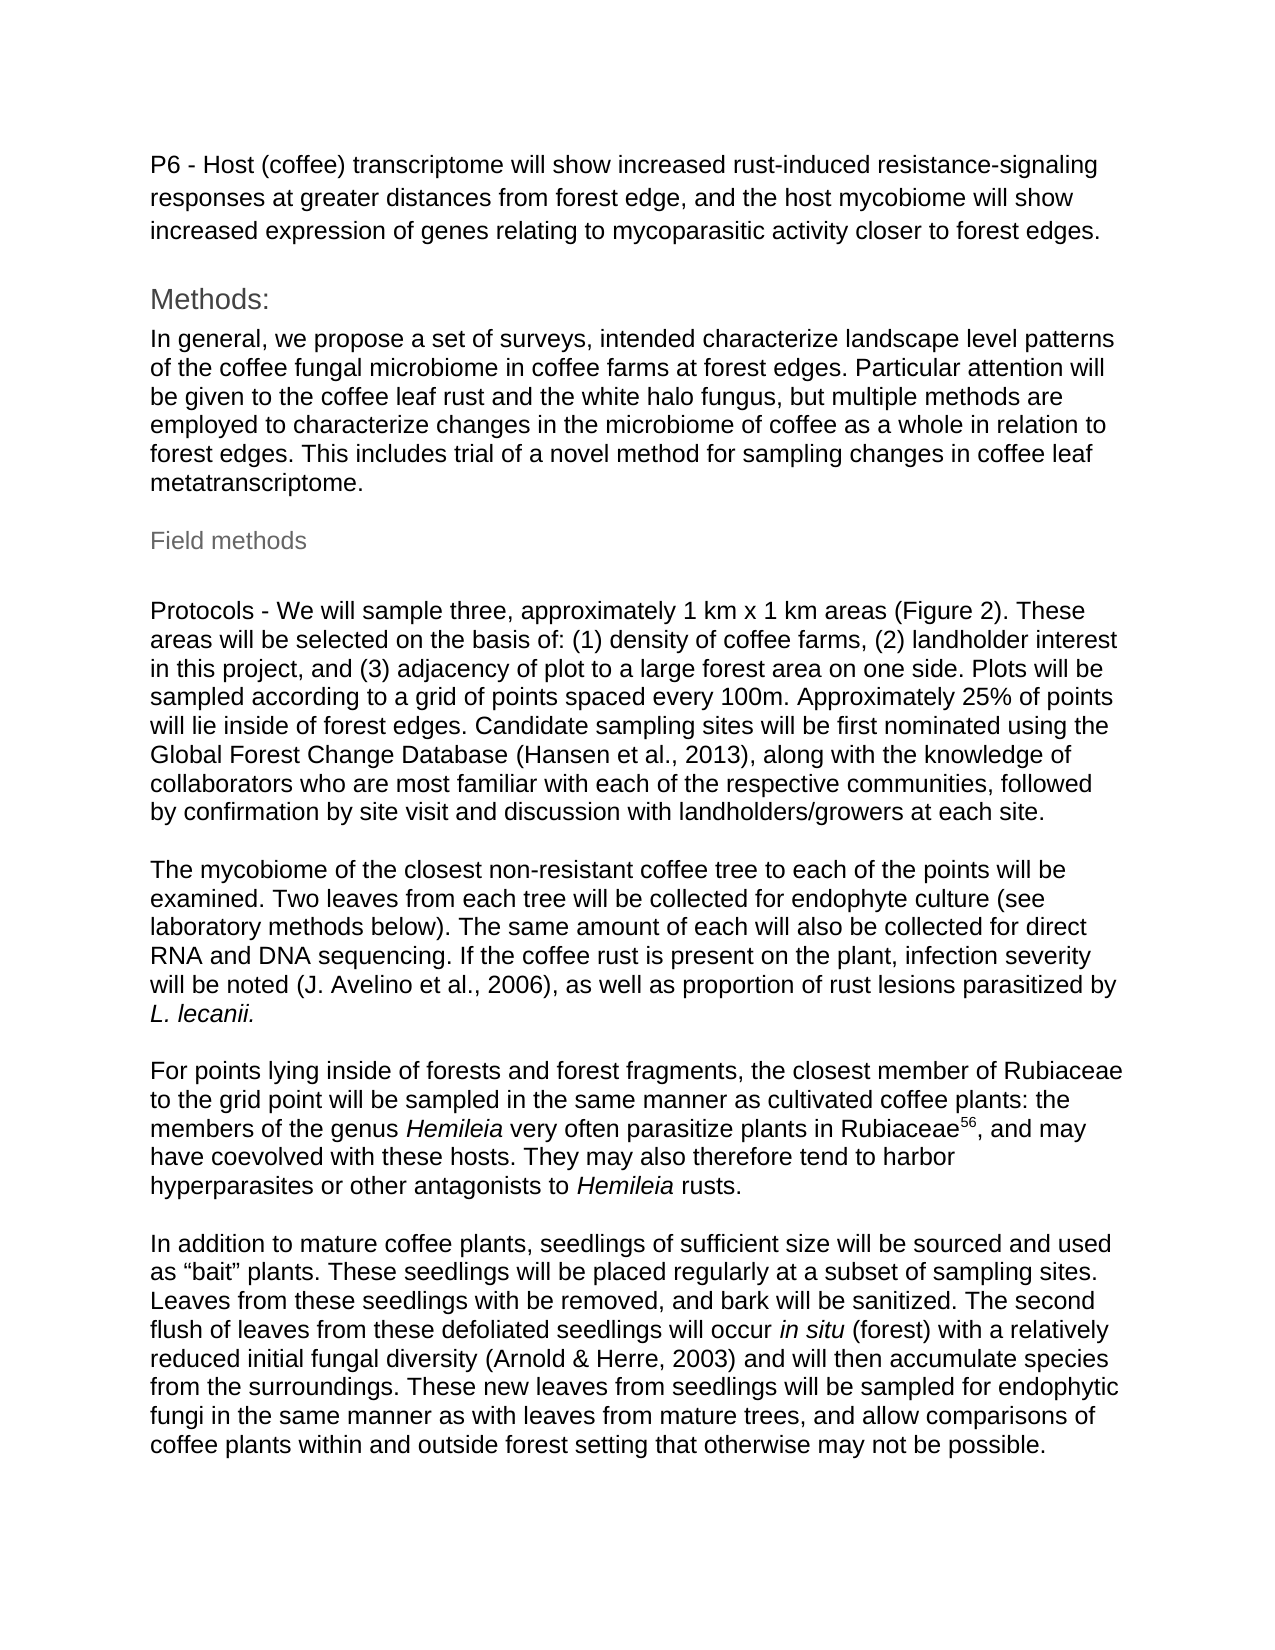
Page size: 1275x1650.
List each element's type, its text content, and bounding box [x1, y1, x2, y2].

text In general, we propose a set of surveys, intended characterize landscape level patterns of the coffee fungal microbiome in coffee farms at forest edges. Particular attention will be given to the coffee leaf rust and the white halo fungus, but multiple methods are employed to characterize changes in the microbiome of coffee as a whole in relation to forest edges. This includes trial of a novel method for sampling changes in coffee leaf metatranscriptome. [150, 324, 1125, 497]
text P6 - Host (coffee) transcriptome will show increased rust-induced resistance-signaling responses at greater distances from forest edge, and the host mycobiome will show increased expression of genes relating to mycoparasitic activity closer to forest edges. [150, 150, 1125, 245]
text Protocols - We will sample three, approximately 1 km x 1 km areas (Figure 2). These areas will be selected on the basis of: (1) density of coffee farms, (2) landholder interest in this project, and (3) adjacency of plot to a large forest area on one side. Plots will be sampled according to a grid of points spaced every 100m. Approximately 25% of points will lie inside of forest edges. Candidate sampling sites will be first nominated using the Global Forest Change Database (Hansen et al., 2013), along with the knowledge of collaborators who are most familiar with each of the respective communities, followed by confirmation by site visit and discussion with landholders/growers at each site. [150, 596, 1125, 826]
text For points lying inside of forests and forest fragments, the closest member of Rubiaceae to the grid point will be sampled in the same manner as cultivated coffee plants: the members of the genus Hemileia very often parasitize plants in Rubiaceae56, and may have coevolved with these hosts. They may also therefore tend to harbor hyperparasites or other antagonists to Hemileia rusts. [150, 1056, 1125, 1200]
text In addition to mature coffee plants, seedlings of sufficient size will be sourced and used as “bait” plants. These seedlings will be placed regularly at a subset of sampling sites. Leaves from these seedlings with be removed, and bark will be sanitized. The second flush of leaves from these defoliated seedlings will occur in situ (forest) with a relatively reduced initial fungal diversity (Arnold & Herre, 2003) and will then accumulate species from the surroundings. These new leaves from seedlings will be sampled for endophytic fungi in the same manner as with leaves from mature trees, and allow comparisons of coffee plants within and outside forest setting that otherwise may not be possible. [150, 1228, 1125, 1458]
text The mycobiome of the closest non-resistant coffee tree to each of the points will be examined. Two leaves from each tree will be collected for endophyte culture (see laboratory methods below). The same amount of each will also be collected for direct RNA and DNA sequencing. If the coffee rust is present on the plant, infection severity will be noted (J. Avelino et al., 2006), as well as proportion of rust lesions parasitized by L. lecanii. [150, 855, 1125, 1027]
subtitle Methods: [150, 282, 1125, 316]
subtitle Field methods [150, 526, 1125, 555]
